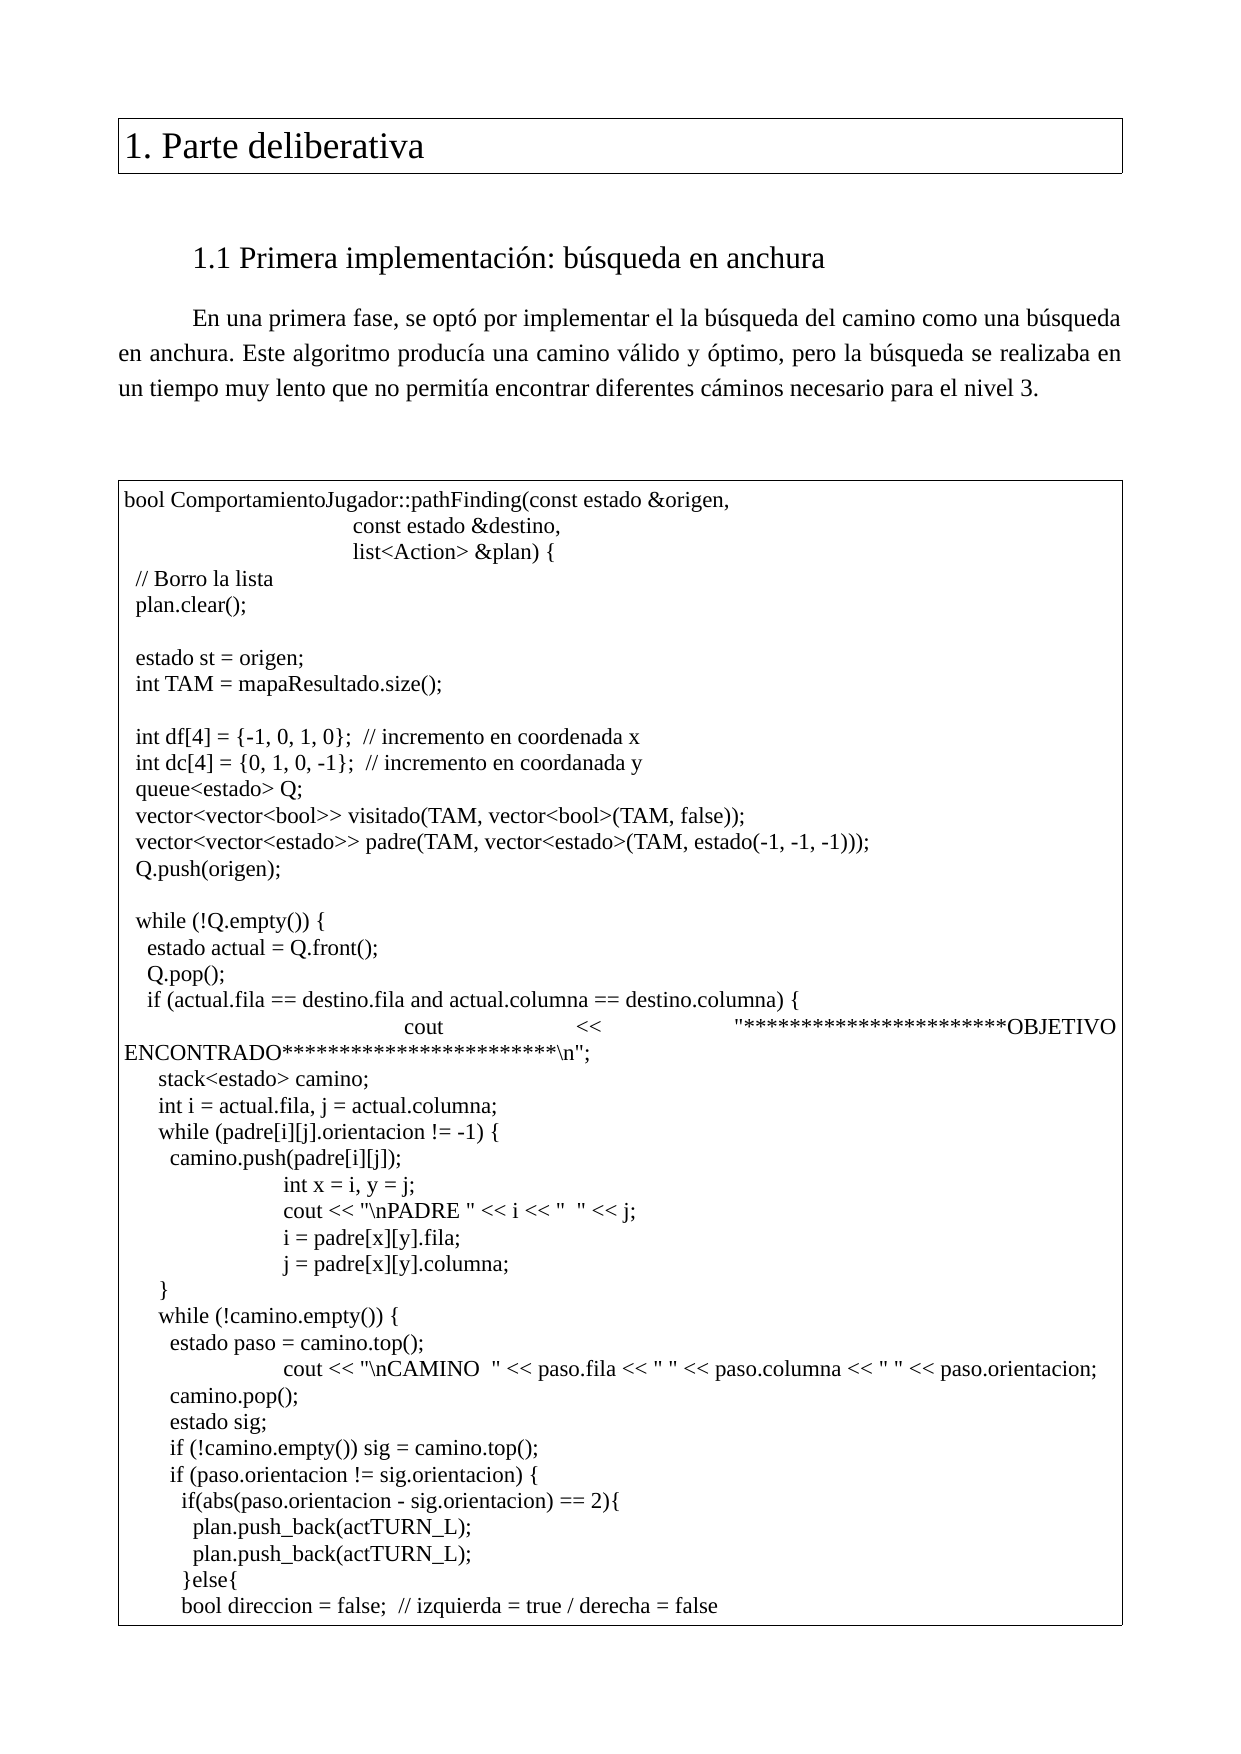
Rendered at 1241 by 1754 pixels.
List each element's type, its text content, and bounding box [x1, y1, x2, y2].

text 1.1 Primera implementación: búsqueda en anchura [118, 239, 1122, 275]
text En una primera fase, se optó por implementar el la búsqueda del camino como una búsqueda en anchura. Este algoritmo producía una camino válido y óptimo, pero la búsqueda se realizaba en un tiempo muy lento que no permitía encontrar diferentes cáminos necesario para el nivel 3. [118, 297, 1122, 402]
table_header 1. Parte deliberativa [119, 119, 1122, 173]
table_header bool ComportamientoJugador::pathFinding(const estado &origen, const estado &destino, list<Action> &plan) { // Borro la lista plan.clear(); estado st = origen; int TAM = mapaResultado.size(); int df[4] = {-1, 0, 1, 0}; // incremento en coordenada x int dc[4] = {0, 1, 0, -1}; // incremento en coordanada y queue<estado> Q; vector<vector<bool>> visitado(TAM, vector<bool>(TAM, false)); vector<vector<estado>> padre(TAM, vector<estado>(TAM, estado(-1, -1, -1))); Q.push(origen); while (!Q.empty()) { estado actual = Q.front(); Q.pop(); if (actual.fila == destino.fila and actual.columna == destino.columna) { cout << "***********************OBJETIVO ENCONTRADO************************\n"; stack<estado> camino; int i = actual.fila, j = actual.columna; while (padre[i][j].orientacion != -1) { camino.push(padre[i][j]); int x = i, y = j; cout << "\nPADRE " << i << " " << j; i = padre[x][y].fila; j = padre[x][y].columna; } while (!camino.empty()) { estado paso = camino.top(); cout << "\nCAMINO " << paso.fila << " " << paso.columna << " " << paso.orientacion; camino.pop(); estado sig; if (!camino.empty()) sig = camino.top(); if (paso.orientacion != sig.orientacion) { if(abs(paso.orientacion - sig.orientacion) == 2){ plan.push_back(actTURN_L); plan.push_back(actTURN_L); }else{ bool direccion = false; // izquierda = true / derecha = false [119, 481, 1122, 1624]
